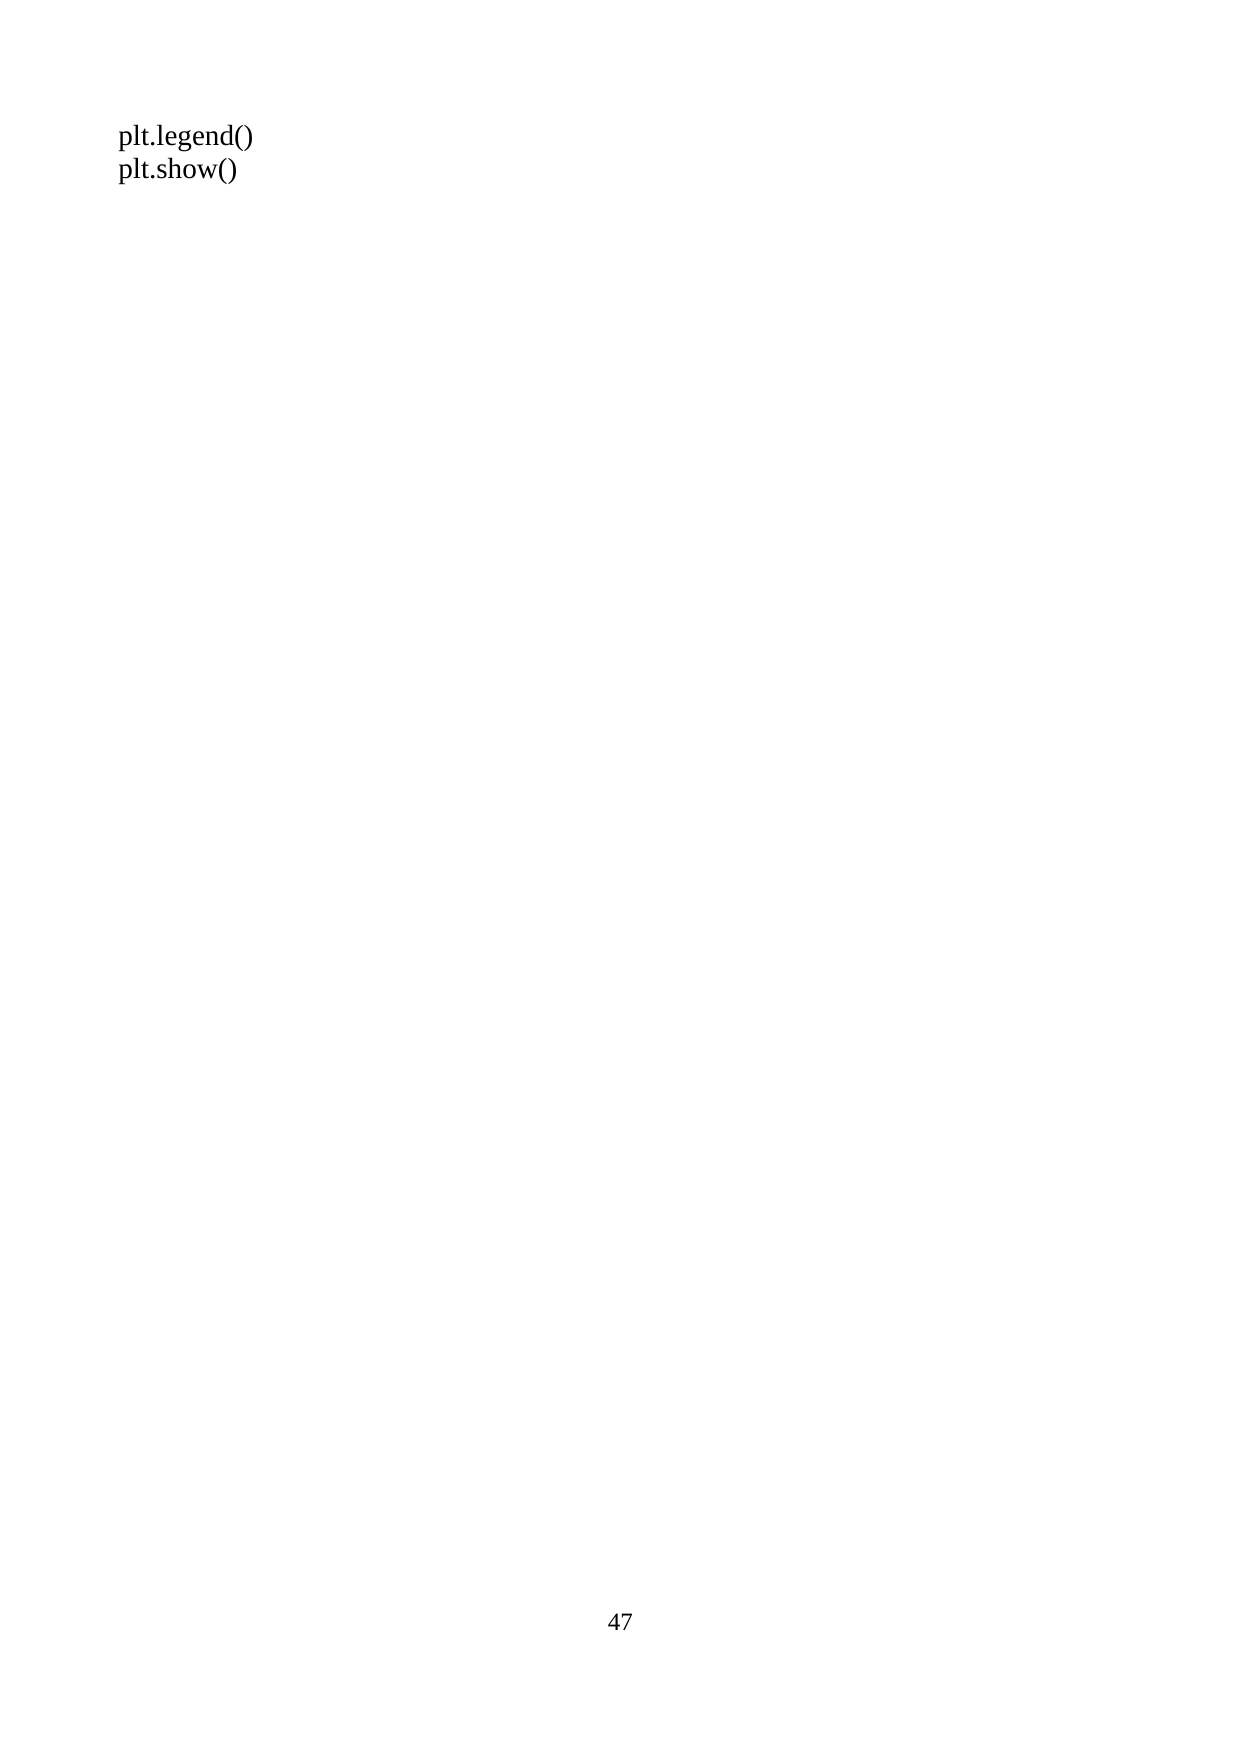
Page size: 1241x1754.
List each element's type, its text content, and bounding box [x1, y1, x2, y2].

text plt.show() [118, 152, 1122, 185]
text plt.legend() [118, 118, 1122, 152]
